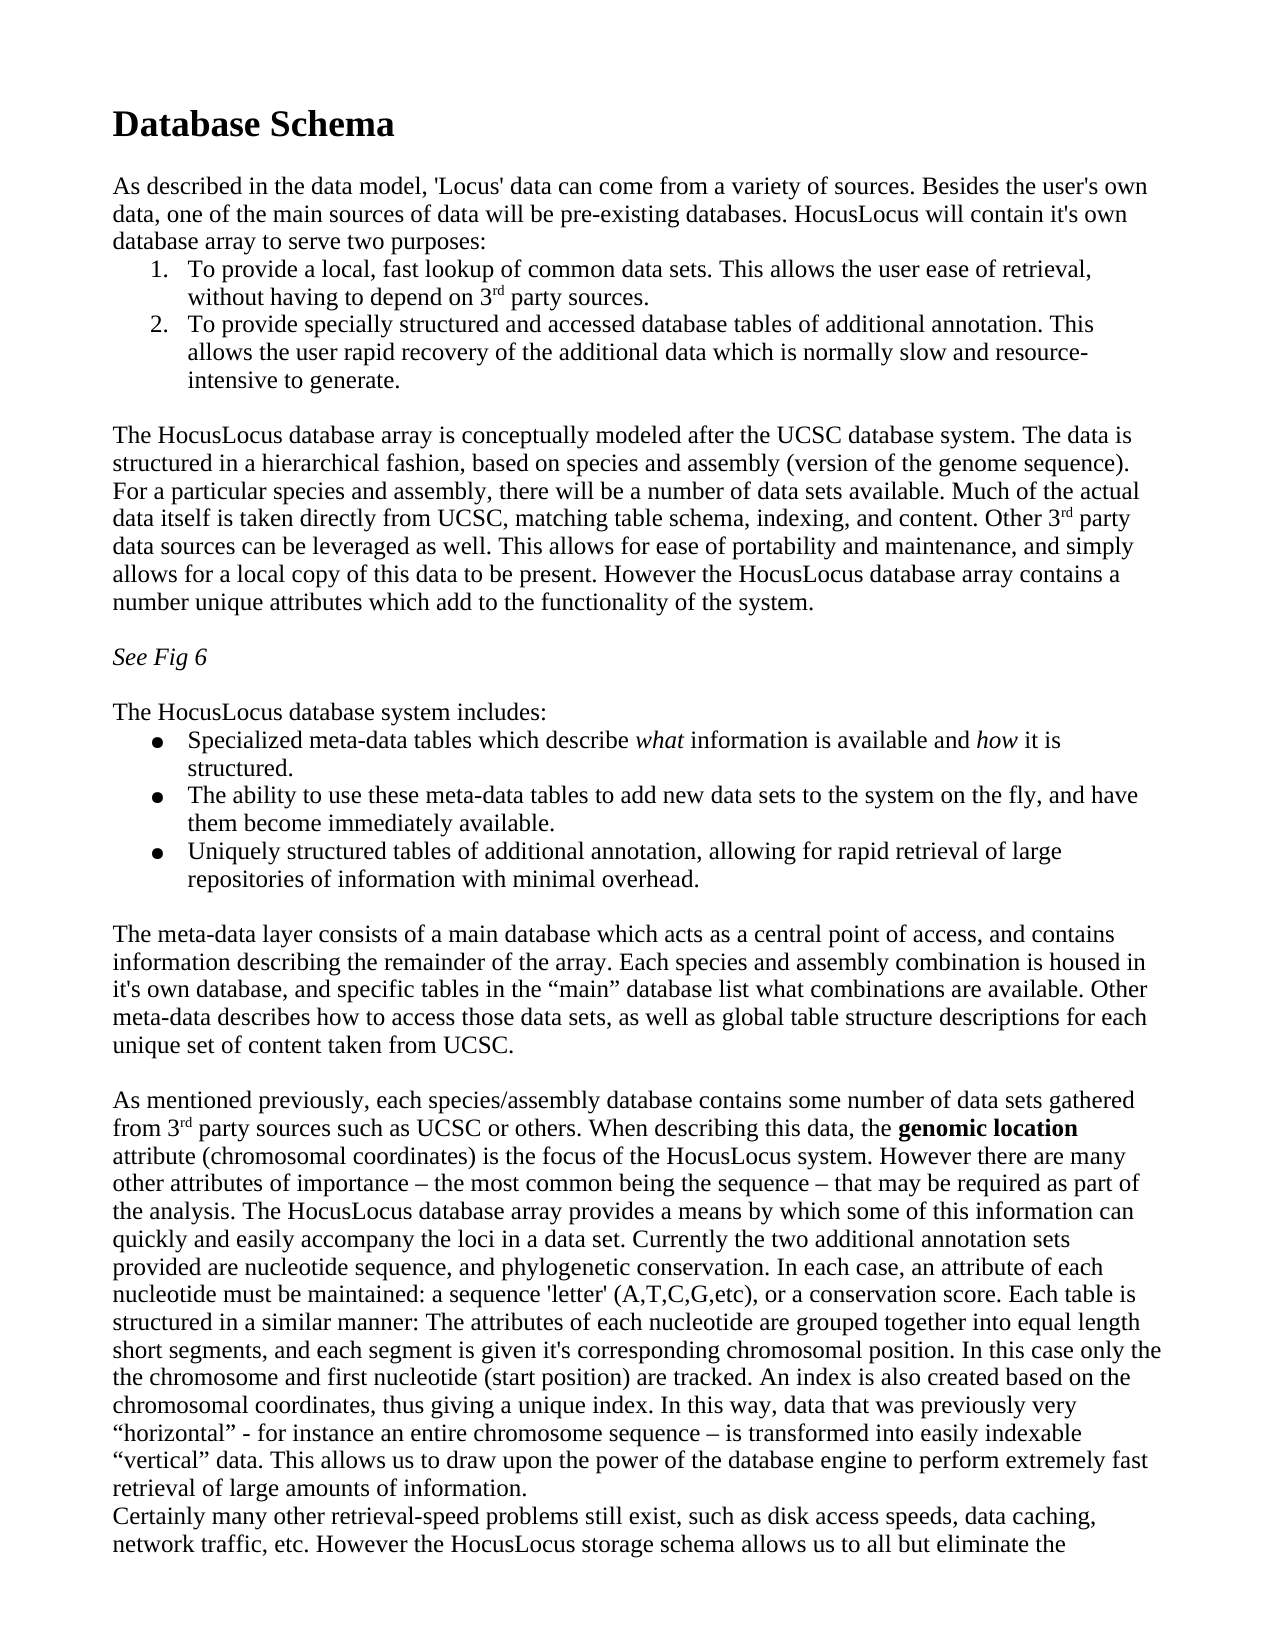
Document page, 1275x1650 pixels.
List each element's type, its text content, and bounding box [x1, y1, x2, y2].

text The HocusLocus database array is conceptually modeled after the UCSC database system. The data is structured in a hierarchical fashion, based on species and assembly (version of the genome sequence). For a particular species and assembly, there will be a number of data sets available. Much of the actual data itself is taken directly from UCSC, matching table schema, indexing, and content. Other 3rd party data sources can be leveraged as well. This allows for ease of portability and maintenance, and simply allows for a local copy of this data to be present. However the HocusLocus database array contains a number unique attributes which add to the functionality of the system. [112, 421, 1162, 615]
text See Fig 6 [112, 643, 1162, 671]
text As described in the data model, 'Locus' data can come from a variety of sources. Besides the user's own data, one of the main sources of data will be pre-existing databases. HocusLocus will contain it's own database array to serve two purposes: [112, 172, 1162, 255]
list Uniquely structured tables of additional annotation, allowing for rapid retrieval of large repositories of information with minimal overhead. [150, 837, 1162, 892]
list To provide specially structured and accessed database tables of additional annotation. This allows the user rapid recovery of the additional data which is normally slow and resource-intensive to generate. [150, 311, 1162, 394]
list To provide a local, fast lookup of common data sets. This allows the user ease of retrieval, without having to depend on 3rd party sources. [150, 255, 1162, 311]
text Database Schema [112, 103, 1162, 144]
text The meta-data layer consists of a main database which acts as a central point of access, and contains information describing the remainder of the array. Each species and assembly combination is housed in it's own database, and specific tables in the “main” database list what combinations are available. Other meta-data describes how to access those data sets, as well as global table structure descriptions for each unique set of content taken from UCSC. [112, 920, 1162, 1059]
text Certainly many other retrieval-speed problems still exist, such as disk access speeds, data caching, network traffic, etc. However the HocusLocus storage schema allows us to all but eliminate the [112, 1502, 1162, 1557]
list Specialized meta-data tables which describe what information is available and how it is structured. [150, 726, 1162, 782]
text As mentioned previously, each species/assembly database contains some number of data sets gathered from 3rd party sources such as UCSC or others. When describing this data, the genomic location attribute (chromosomal coordinates) is the focus of the HocusLocus system. However there are many other attributes of importance – the most common being the sequence – that may be required as part of the analysis. The HocusLocus database array provides a means by which some of this information can quickly and easily accompany the loci in a data set. Currently the two additional annotation sets provided are nucleotide sequence, and phylogenetic conservation. In each case, an attribute of each nucleotide must be maintained: a sequence 'letter' (A,T,C,G,etc), or a conservation score. Each table is structured in a similar manner: The attributes of each nucleotide are grouped together into equal length short segments, and each segment is given it's corresponding chromosomal position. In this case only the the chromosome and first nucleotide (start position) are tracked. An index is also created based on the chromosomal coordinates, thus giving a unique index. In this way, data that was previously very “horizontal” - for instance an entire chromosome sequence – is transformed into easily indexable “vertical” data. This allows us to draw upon the power of the database engine to perform extremely fast retrieval of large amounts of information. [112, 1086, 1162, 1502]
list The ability to use these meta-data tables to add new data sets to the system on the fly, and have them become immediately available. [150, 782, 1162, 837]
text The HocusLocus database system includes: [112, 698, 1162, 726]
